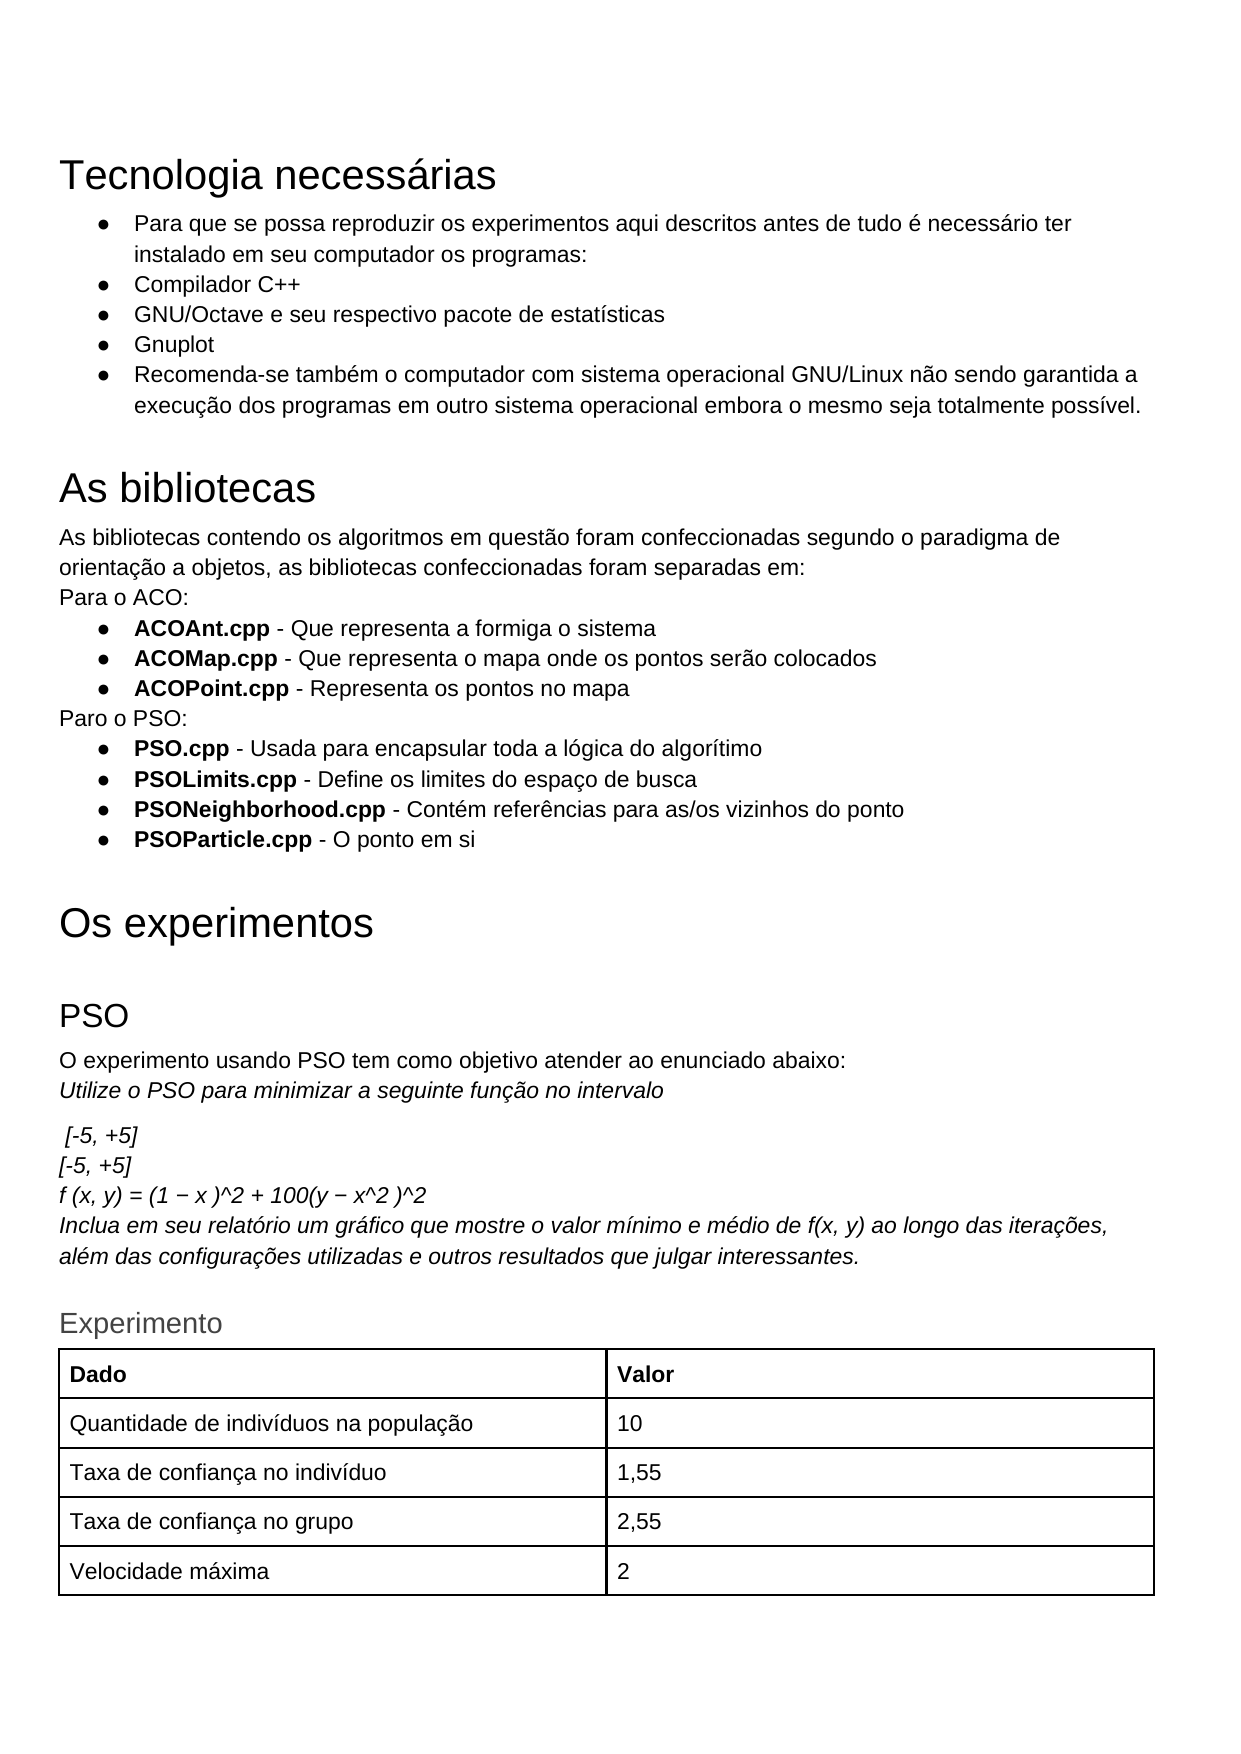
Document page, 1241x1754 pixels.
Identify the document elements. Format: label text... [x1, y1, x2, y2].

table_cell 1,55 [608, 1449, 1153, 1496]
list GNU/Octave e seu respectivo pacote de estatísticas [96, 301, 1153, 327]
text Paro o PSO: [59, 705, 1153, 732]
text [-5, +5] [59, 1152, 1153, 1178]
text Para o ACO: [59, 584, 1153, 611]
text f (x, y) = (1 − x )^2 + 100(y − x^2 )^2 [59, 1182, 1153, 1208]
list Compilador C++ [96, 271, 1153, 297]
text Inclua em seu relatório um gráfico que mostre o valor mínimo e médio de f(x, y) ao longo das iterações, além das configurações utilizadas e outros resultados que julgar interessantes. [59, 1212, 1153, 1269]
table_header Valor [608, 1350, 1153, 1397]
table_cell Velocidade máxima [60, 1547, 605, 1594]
table_cell 2 [608, 1547, 1153, 1594]
text As bibliotecas contendo os algoritmos em questão foram confeccionadas segundo o paradigma de orientação a objetos, as bibliotecas confeccionadas foram separadas em: [59, 524, 1153, 581]
list PSO.cpp - Usada para encapsular toda a lógica do algorítimo [96, 735, 1153, 762]
text Utilize o PSO para minimizar a seguinte função no intervalo [59, 1077, 1153, 1103]
table_cell Quantidade de indivíduos na população [60, 1399, 605, 1447]
table_cell 10 [608, 1399, 1153, 1447]
subtitle As bibliotecas [59, 463, 1153, 511]
list ACOMap.cpp - Que representa o mapa onde os pontos serão colocados [96, 645, 1153, 671]
table_cell Taxa de confiança no indivíduo [60, 1449, 605, 1496]
table_cell Taxa de confiança no grupo [60, 1498, 605, 1545]
subtitle PSO [59, 996, 1153, 1034]
list Para que se possa reproduzir os experimentos aqui descritos antes de tudo é necessário ter instalado em seu computador os programas: [96, 210, 1153, 267]
subtitle Os experimentos [59, 898, 1153, 946]
text O experimento usando PSO tem como objetivo atender ao enunciado abaixo: [59, 1047, 1153, 1073]
list PSOLimits.cpp - Define os limites do espaço de busca [96, 766, 1153, 792]
list PSOParticle.cpp - O ponto em si [96, 826, 1153, 852]
list Gnuplot [96, 331, 1153, 358]
text [-5, +5] [59, 1122, 1153, 1148]
subtitle Tecnologia necessárias [59, 150, 1153, 198]
list PSONeighborhood.cpp - Contém referências para as/os vizinhos do ponto [96, 796, 1153, 822]
list ACOPoint.cpp - Representa os pontos no mapa [96, 675, 1153, 701]
table_header Dado [60, 1350, 605, 1397]
table_cell 2,55 [608, 1498, 1153, 1545]
subtitle Experimento [59, 1306, 1153, 1340]
list ACOAnt.cpp - Que representa a formiga o sistema [96, 614, 1153, 641]
list Recomenda-se também o computador com sistema operacional GNU/Linux não sendo garantida a execução dos programas em outro sistema operacional embora o mesmo seja totalmente possível. [96, 361, 1153, 418]
